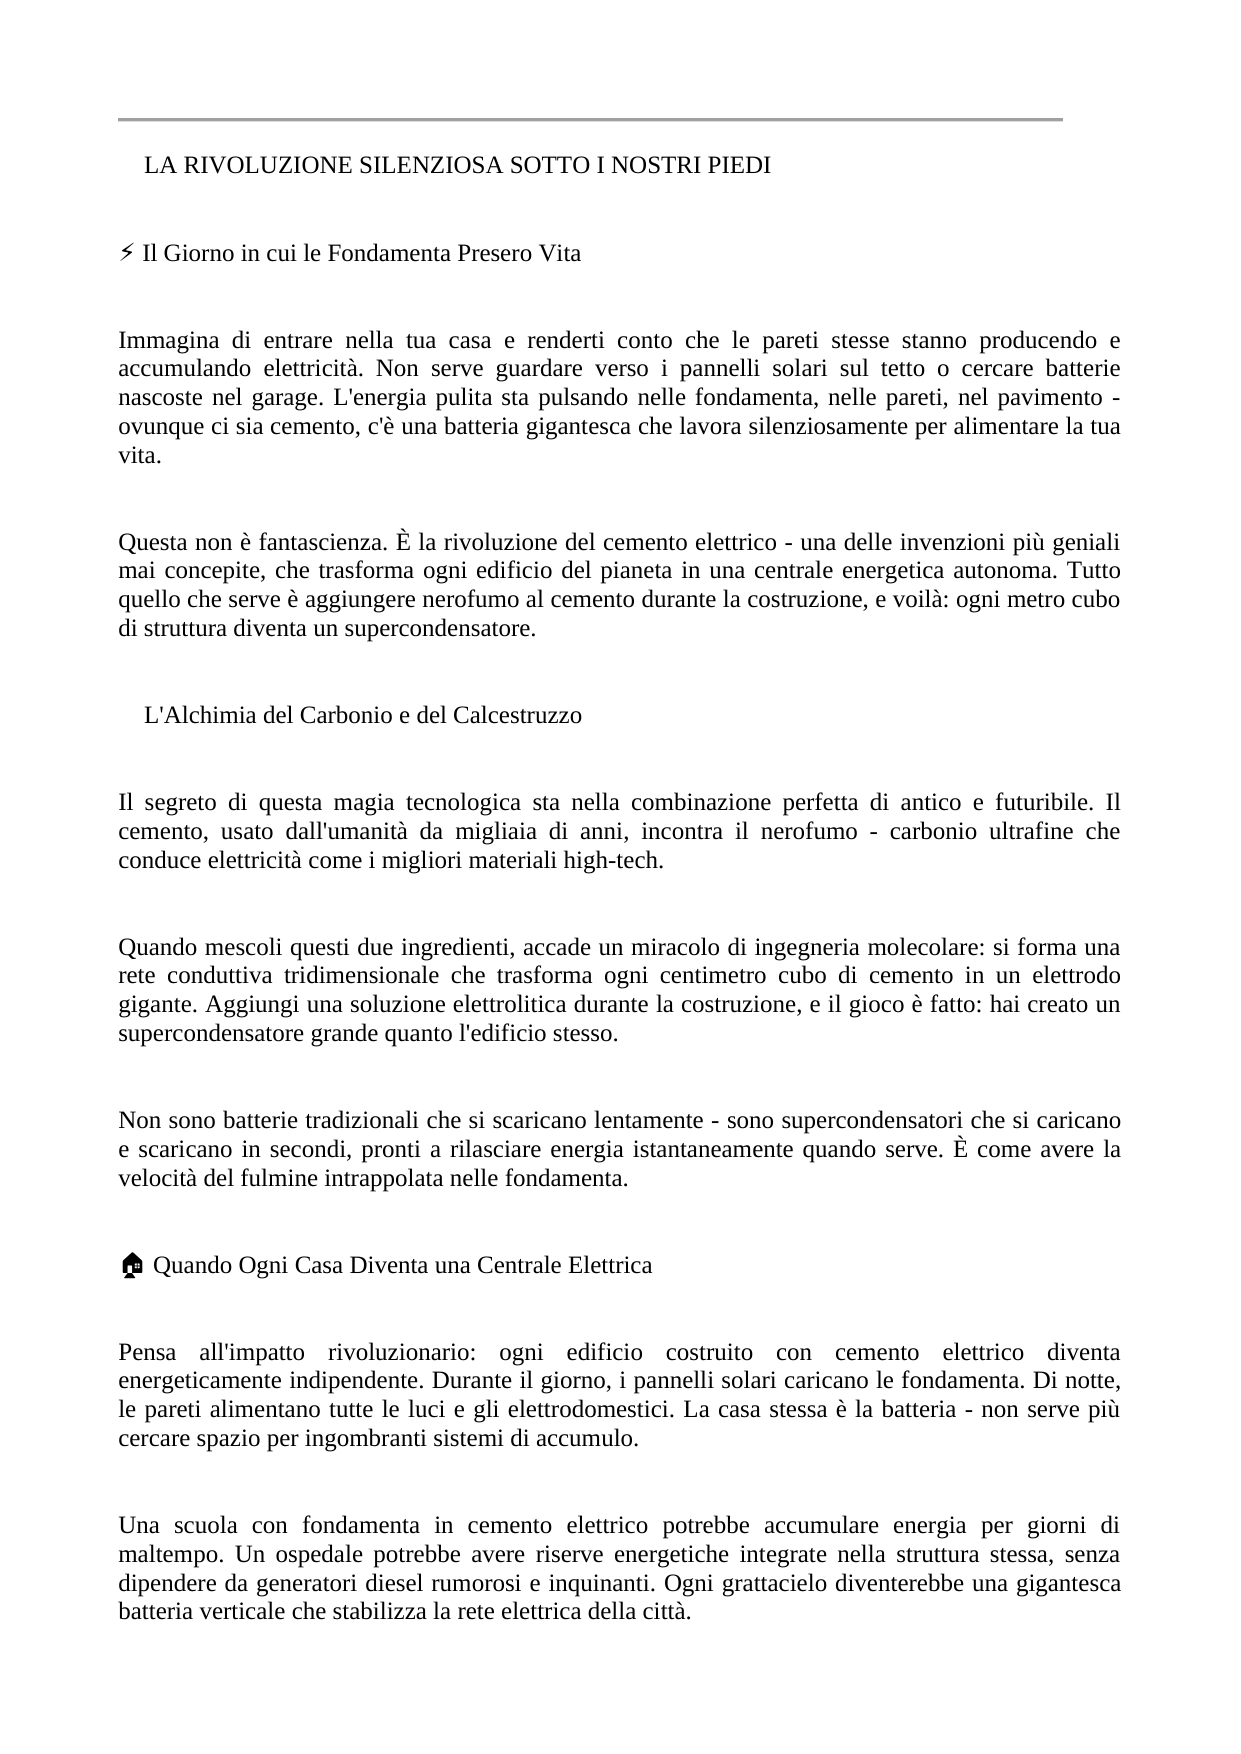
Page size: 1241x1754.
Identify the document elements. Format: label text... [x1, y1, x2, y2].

subtitle 🧪 L'Alchimia del Carbonio e del Calcestruzzo [118, 700, 1122, 729]
text Il segreto di questa magia tecnologica sta nella combinazione perfetta di antico e futuribile. Il cemento, usato dall'umanità da migliaia di anni, incontra il nerofumo - carbonio ultrafine che conduce elettricità come i migliori materiali high-tech. [118, 787, 1122, 873]
text Pensa all'impatto rivoluzionario: ogni edificio costruito con cemento elettrico diventa energeticamente indipendente. Durante il giorno, i pannelli solari caricano le fondamenta. Di notte, le pareti alimentano tutte le luci e gli elettrodomestici. La casa stessa è la batteria - non serve più cercare spazio per ingombranti sistemi di accumulo. [118, 1337, 1122, 1452]
text Non sono batterie tradizionali che si scaricano lentamente - sono supercondensatori che si caricano e scaricano in secondi, pronti a rilasciare energia istantaneamente quando serve. È come avere la velocità del fulmine intrappolata nelle fondamenta. [118, 1105, 1122, 1191]
subtitle ⚡ Il Giorno in cui le Fondamenta Presero Vita [118, 238, 1122, 266]
text Una scuola con fondamenta in cemento elettrico potrebbe accumulare energia per giorni di maltempo. Un ospedale potrebbe avere riserve energetiche integrate nella struttura stessa, senza dipendere da generatori diesel rumorosi e inquinanti. Ogni grattacielo diventerebbe una gigantesca batteria verticale che stabilizza la rete elettrica della città. [118, 1510, 1122, 1625]
text Immagina di entrare nella tua casa e renderti conto che le pareti stesse stanno producendo e accumulando elettricità. Non serve guardare verso i pannelli solari sul tetto o cercare batterie nascoste nel garage. L'energia pulita sta pulsando nelle fondamenta, nelle pareti, nel pavimento - ovunque ci sia cemento, c'è una batteria gigantesca che lavora silenziosamente per alimentare la tua vita. [118, 325, 1122, 468]
text Questa non è fantascienza. È la rivoluzione del cemento elettrico - una delle invenzioni più geniali mai concepite, che trasforma ogni edificio del pianeta in una centrale energetica autonoma. Tutto quello che serve è aggiungere nerofumo al cemento durante la costruzione, e voilà: ogni metro cubo di struttura diventa un supercondensatore. [118, 527, 1122, 642]
text Quando mescoli questi due ingredienti, accade un miracolo di ingegneria molecolare: si forma una rete conduttiva tridimensionale che trasforma ogni centimetro cubo di cemento in un elettrodo gigante. Aggiungi una soluzione elettrolitica durante la costruzione, e il gioco è fatto: hai creato un supercondensatore grande quanto l'edificio stesso. [118, 932, 1122, 1047]
subtitle 🏠 Quando Ogni Casa Diventa una Centrale Elettrica [118, 1250, 1122, 1278]
subtitle 📖 LA RIVOLUZIONE SILENZIOSA SOTTO I NOSTRI PIEDI [118, 151, 1122, 179]
